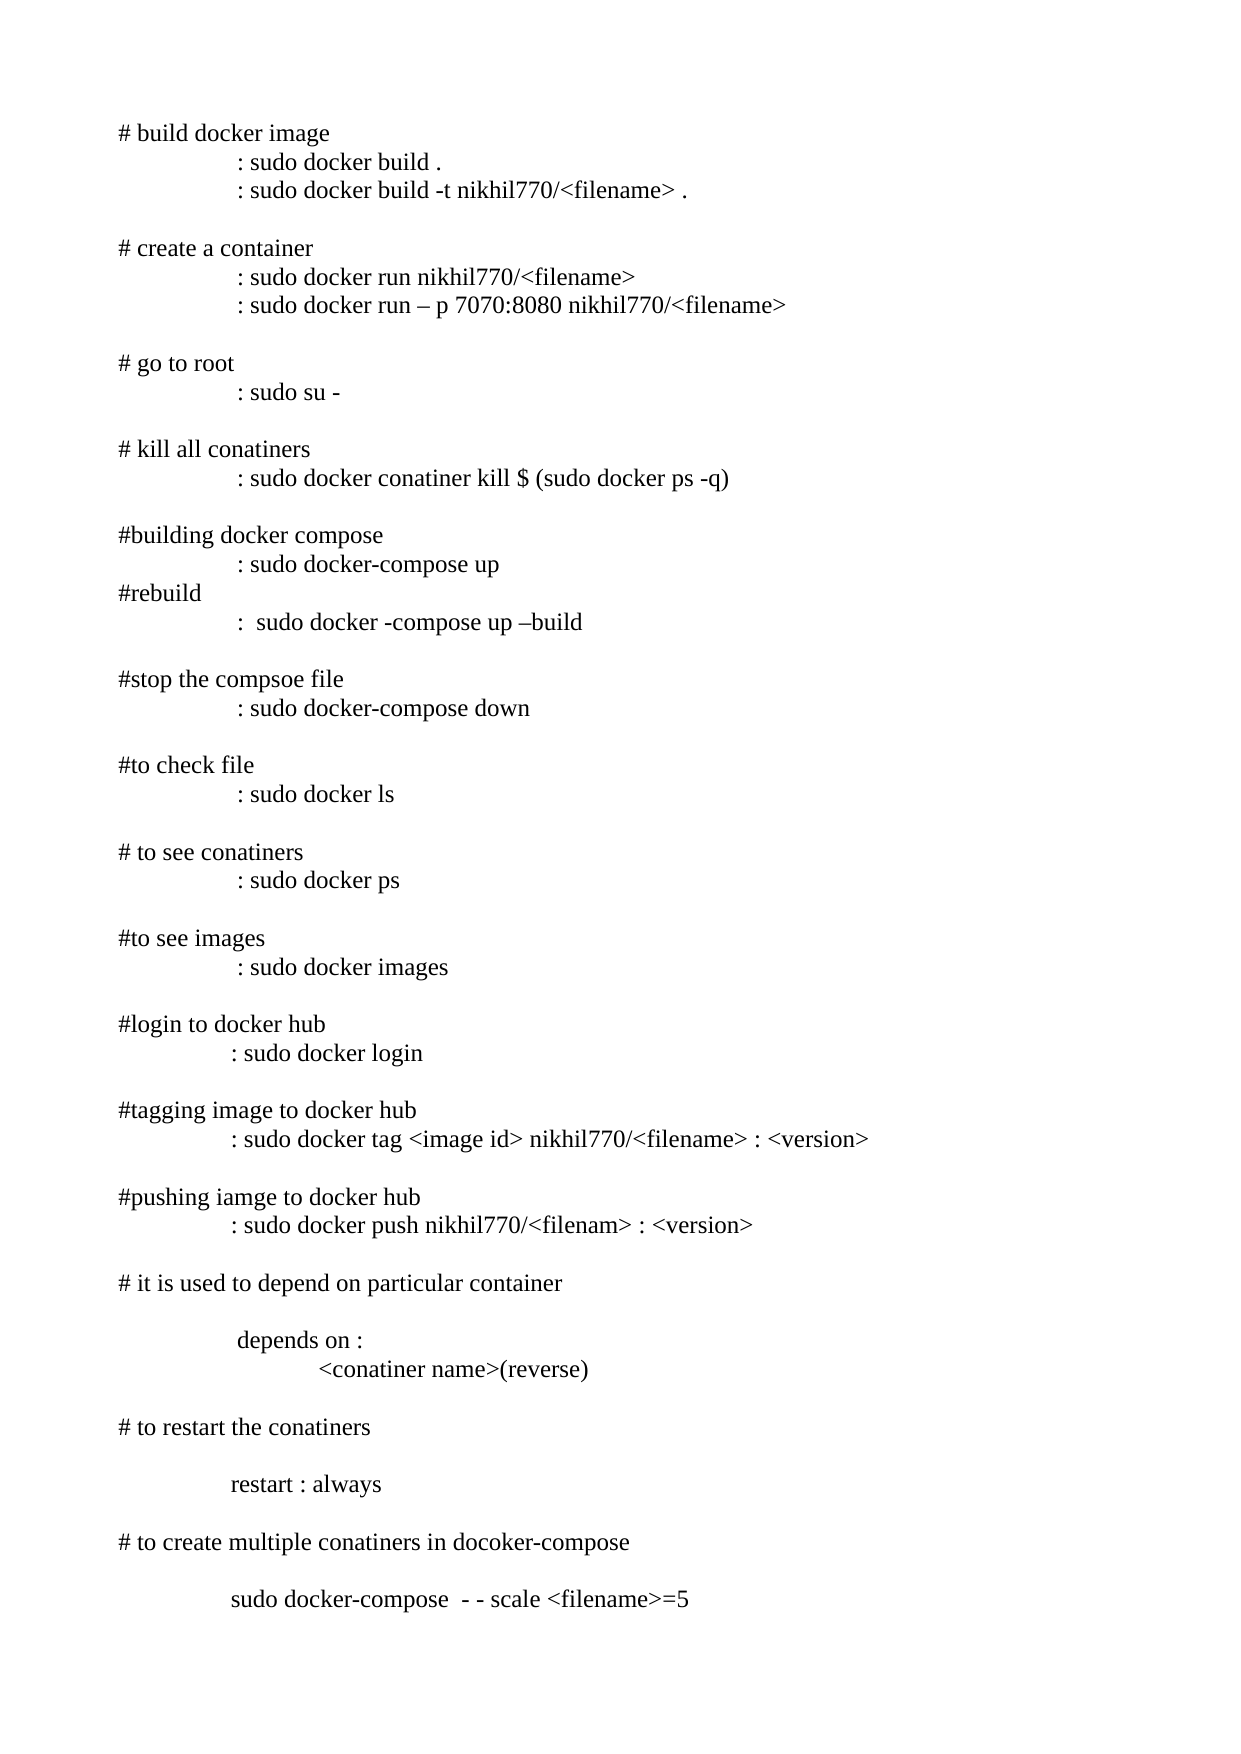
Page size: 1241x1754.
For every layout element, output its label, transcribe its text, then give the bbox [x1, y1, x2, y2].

text : sudo docker-compose up [118, 549, 1122, 578]
text : sudo su - [118, 377, 1122, 406]
text sudo docker-compose - - scale <filename>=5 [118, 1584, 1122, 1613]
text : sudo docker tag <image id> nikhil770/<filename> : <version> [118, 1124, 1122, 1153]
text #building docker compose [118, 521, 1122, 549]
text #tagging image to docker hub [118, 1096, 1122, 1124]
text : sudo docker -compose up –build [118, 607, 1122, 636]
text # to see conatiners [118, 837, 1122, 866]
text : sudo docker conatiner kill $ (sudo docker ps -q) [118, 463, 1122, 492]
text : sudo docker ps [118, 866, 1122, 894]
text #login to docker hub [118, 1009, 1122, 1038]
text #rebuild [118, 578, 1122, 607]
text : sudo docker run – p 7070:8080 nikhil770/<filename> [118, 291, 1122, 319]
text # create a container [118, 233, 1122, 262]
text # to create multiple conatiners in docoker-compose [118, 1527, 1122, 1556]
text # kill all conatiners [118, 434, 1122, 463]
text : sudo docker login [118, 1038, 1122, 1067]
text restart : always [118, 1469, 1122, 1498]
text : sudo docker-compose down [118, 693, 1122, 722]
text : sudo docker push nikhil770/<filenam> : <version> [118, 1211, 1122, 1239]
text # to restart the conatiners [118, 1412, 1122, 1441]
text # build docker image [118, 118, 1122, 147]
text : sudo docker run nikhil770/<filename> [118, 262, 1122, 291]
text : sudo docker ls [118, 779, 1122, 808]
text #to check file [118, 751, 1122, 779]
text # it is used to depend on particular container [118, 1268, 1122, 1297]
text : sudo docker build -t nikhil770/<filename> . [118, 176, 1122, 204]
text #to see images [118, 923, 1122, 952]
text # go to root [118, 348, 1122, 377]
text : sudo docker build . [118, 147, 1122, 176]
text depends on : [118, 1326, 1122, 1354]
text #stop the compsoe file [118, 664, 1122, 693]
text : sudo docker images [118, 952, 1122, 981]
text <conatiner name>(reverse) [118, 1354, 1122, 1383]
text #pushing iamge to docker hub [118, 1182, 1122, 1211]
